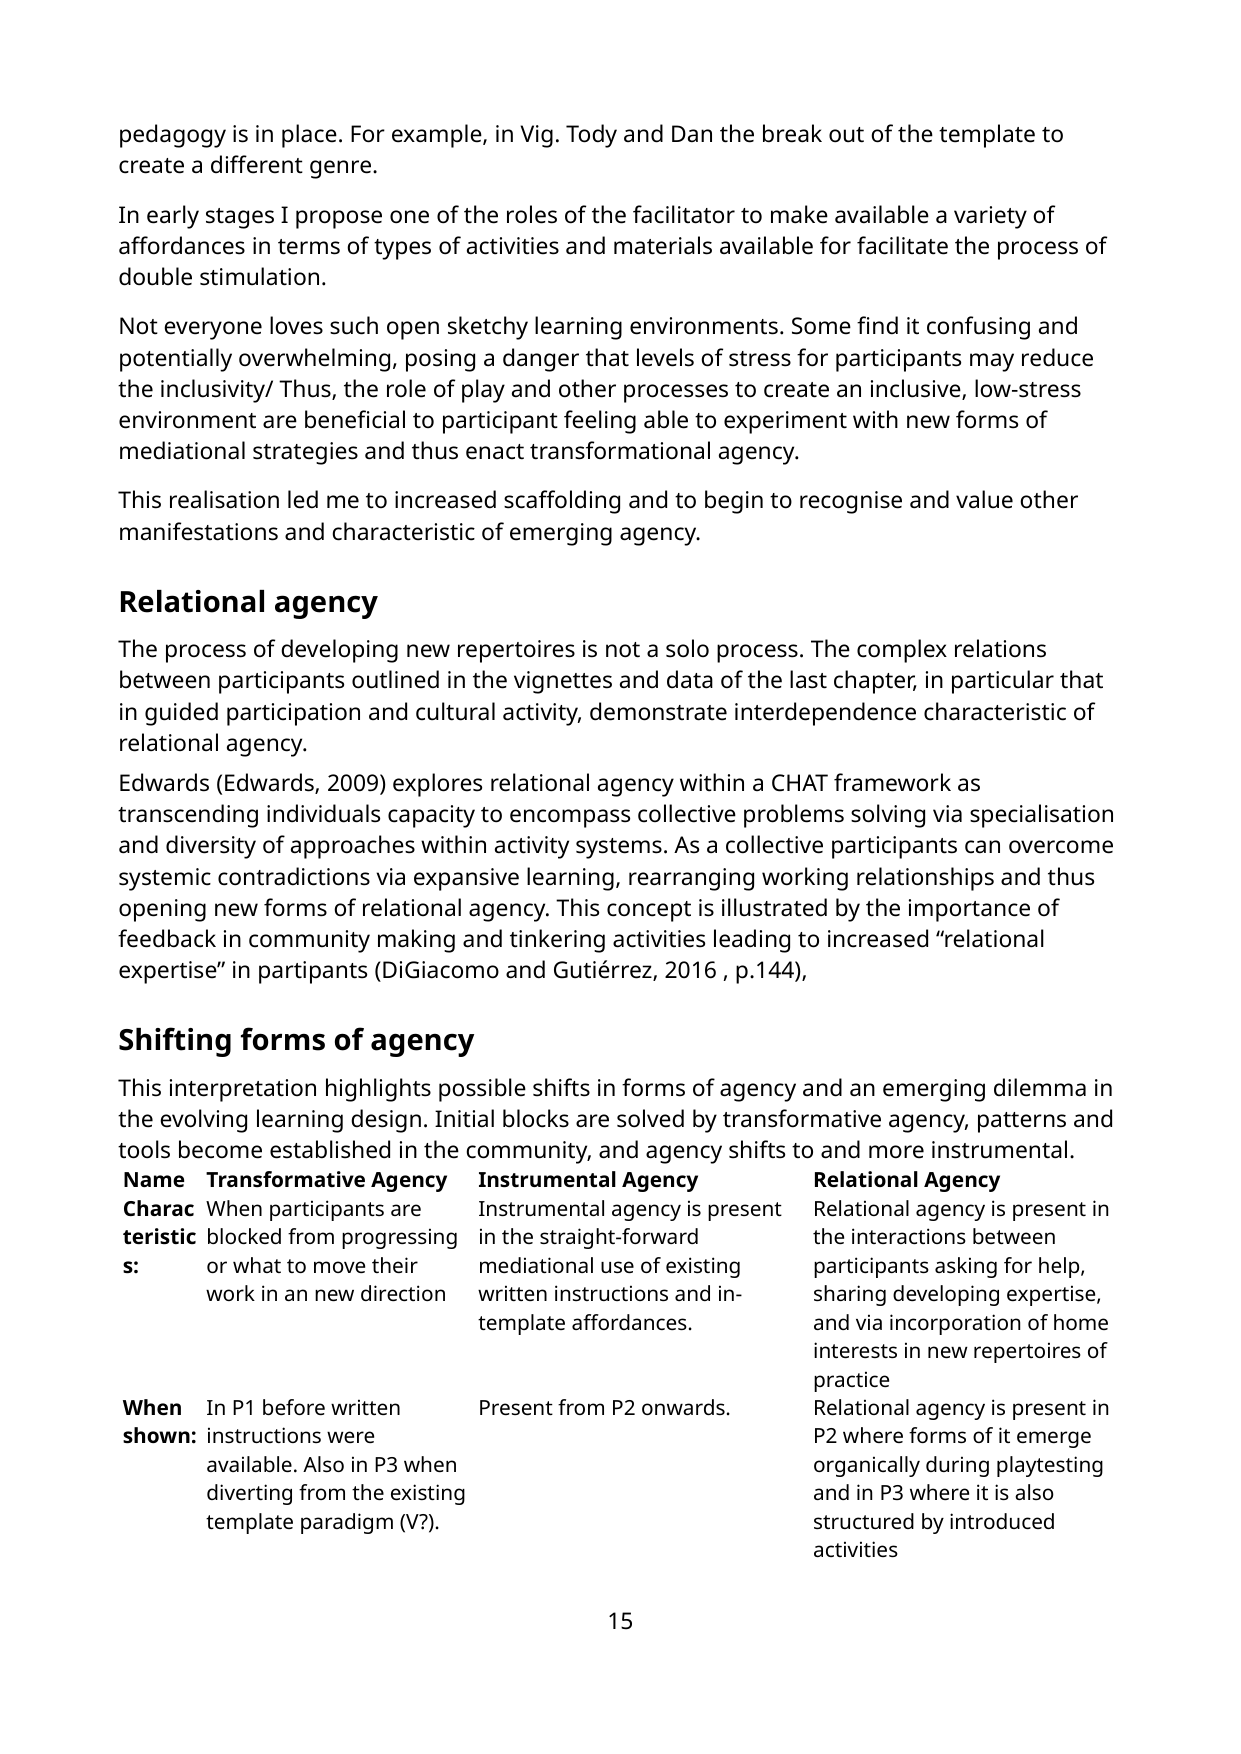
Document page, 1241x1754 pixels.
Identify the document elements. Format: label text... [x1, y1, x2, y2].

text Not everyone loves such open sketchy learning environments. Some find it confusing and potentially overwhelming, posing a danger that levels of stress for participants may reduce the inclusivity/ Thus, the role of play and other processes to create an inclusive, low-stress environment are beneficial to participant feeling able to experiment with new forms of mediational strategies and thus enact transformational agency. [118, 310, 1122, 466]
table_cell In P1 before written instructions were available. Also in P3 when diverting from the existing template paradigm (V?). [202, 1393, 474, 1564]
text In early stages I propose one of the roles of the facilitator to make available a variety of affordances in terms of types of activities and materials available for facilitate the process of double stimulation. [118, 198, 1122, 292]
text pedagogy is in place. For example, in Vig. Tody and Dan the break out of the template to create a different genre. [118, 118, 1122, 181]
table_cell When shown: [118, 1393, 202, 1564]
text This interpretation highlights possible shifts in forms of agency and an emerging dilemma in the evolving learning design. Initial blocks are solved by transformative agency, patterns and tools become established in the community, and agency shifts to and more instrumental. [118, 1072, 1122, 1166]
table_cell Relational agency is present in the interactions between participants asking for help, sharing developing expertise, and via incorporation of home interests in new repertoires of practice [808, 1194, 1122, 1393]
subtitle Relational agency [118, 581, 1122, 621]
table_header Transformative Agency [202, 1166, 474, 1194]
table_cell Present from P2 onwards. [474, 1393, 808, 1564]
text Edwards (Edwards, 2009) explores relational agency within a CHAT framework as transcending individuals capacity to encompass collective problems solving via specialisation and diversity of approaches within activity systems. As a collective participants can overcome systemic contradictions via expansive learning, rearranging working relationships and thus opening new forms of relational agency. This concept is illustrated by the importance of feedback in community making and tinkering activities leading to increased “relational expertise” in partipants (DiGiacomo and Gutiérrez, 2016 , p.144), [118, 767, 1122, 986]
table_cell When participants are blocked from progressing or what to move their work in an new direction [202, 1194, 474, 1393]
text The process of developing new repertoires is not a solo process. The complex relations between participants outlined in the vignettes and data of the last chapter, in particular that in guided participation and cultural activity, demonstrate interdependence characteristic of relational agency. [118, 633, 1122, 758]
table_cell Characteristics: [118, 1194, 202, 1393]
table_cell Instrumental agency is present in the straight-forward mediational use of existing written instructions and in-template affordances. [474, 1194, 808, 1393]
table_header Instrumental Agency [474, 1166, 808, 1194]
subtitle Shifting forms of agency [118, 1020, 1122, 1059]
table_cell Relational agency is present in P2 where forms of it emerge organically during playtesting and in P3 where it is also structured by introduced activities [808, 1393, 1122, 1564]
table_header Relational Agency [808, 1166, 1122, 1194]
text This realisation led me to increased scaffolding and to begin to recognise and value other manifestations and characteristic of emerging agency. [118, 484, 1122, 547]
table_header Name [118, 1166, 202, 1194]
